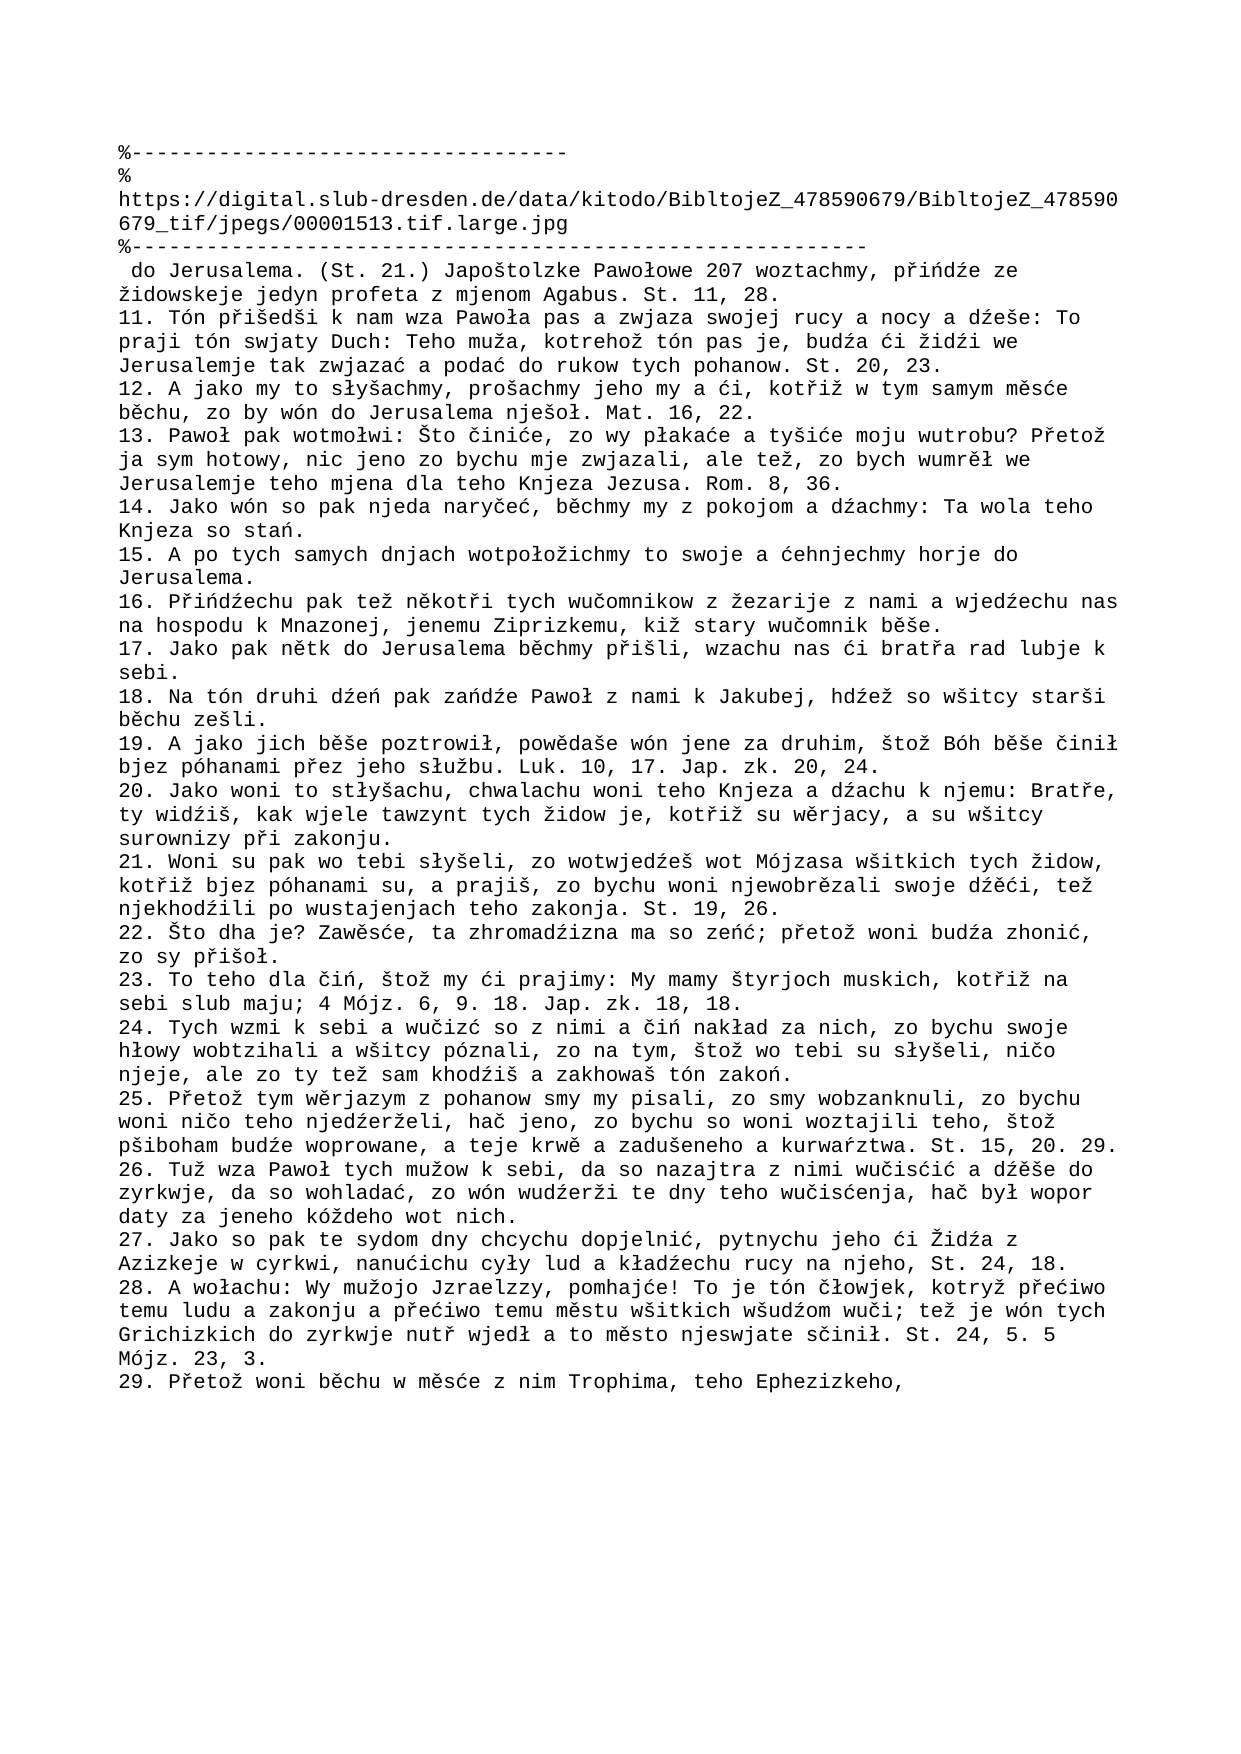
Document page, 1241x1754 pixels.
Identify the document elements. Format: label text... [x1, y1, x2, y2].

text 26. Tuž wza Pawoł tych mužow k sebi, da so nazajtra z nimi wučisćić a dźěše do zyrkwje, da so wohladać, zo wón wudźerži te dny teho wučisćenja, hač był wopor daty za jeneho kóždeho wot nich. [118, 1158, 1122, 1229]
text 22. Što dha je? Zawěsće, ta zhromadźizna ma so zeńć; přetož woni budźa zhonić, zo sy přišoł. [118, 922, 1122, 969]
text %----------------------------------- [118, 142, 1122, 165]
text 27. Jako so pak te sydom dny chcychu dopjelnić, pytnychu jeho ći Židźa z Azizkeje w cyrkwi, nanućichu cyły lud a kładźechu rucy na njeho, St. 24, 18. [118, 1229, 1122, 1277]
text 23. To teho dla čiń, štož my ći prajimy: My mamy štyrjoch muskich, kotřiž na sebi slub maju; 4 Mójz. 6, 9. 18. Jap. zk. 18, 18. [118, 969, 1122, 1017]
text 12. A jako my to słyšachmy, prošachmy jeho my a ći, kotřiž w tym samym měsće běchu, zo by wón do Jerusalema nješoł. Mat. 16, 22. [118, 378, 1122, 426]
text % https://digital.slub-dresden.de/data/kitodo/BibltojeZ_478590679/BibltojeZ_478590679_tif/jpegs/00001513.tif.large.jpg [118, 165, 1122, 236]
text 16. Přińdźechu pak tež někotři tych wučomnikow z žezarije z nami a wjedźechu nas na hospodu k Mnazonej, jenemu Ziprizkemu, kiž stary wučomnik běše. [118, 591, 1122, 638]
text %----------------------------------------------------------- [118, 236, 1122, 260]
text 17. Jako pak nětk do Jerusalema běchmy přišli, wzachu nas ći bratřa rad lubje k sebi. [118, 638, 1122, 686]
text 13. Pawoł pak wotmołwi: Što činiće, zo wy płakaće a tyšiće moju wutrobu? Přetož ja sym hotowy, nic jeno zo bychu mje zwjazali, ale tež, zo bych wumrěł we Jerusalemje teho mjena dla teho Knjeza Jezusa. Rom. 8, 36. [118, 426, 1122, 496]
text 14. Jako wón so pak njeda naryčeć, běchmy my z pokojom a dźachmy: Ta wola teho Knjeza so stań. [118, 496, 1122, 544]
text 25. Přetož tym wěrjazym z pohanow smy my pisali, zo smy wobzanknuli, zo bychu woni ničo teho njedźerželi, hač jeno, zo bychu so woni woztajili teho, štož pšiboham budźe woprowane, a teje krwě a zadušeneho a kurwaŕztwa. St. 15, 20. 29. [118, 1088, 1122, 1158]
text do Jerusalema. (St. 21.) Japoštolzke Pawołowe 207 woztachmy, přińdźe ze židowskeje jedyn profeta z mjenom Agabus. St. 11, 28. [118, 260, 1122, 307]
text 20. Jako woni to stłyšachu, chwalachu woni teho Knjeza a dźachu k njemu: Bratře, ty widźiš, kak wjele tawzynt tych židow je, kotřiž su wěrjacy, a su wšitcy surownizy při zakonju. [118, 780, 1122, 851]
text 28. A wołachu: Wy mužojo Jzraelzzy, pomhajće! To je tón čłowjek, kotryž přećiwo temu ludu a zakonju a přećiwo temu městu wšitkich wšudźom wuči; tež je wón tych Grichizkich do zyrkwje nutř wjedł a to město njeswjate sčinił. St. 24, 5. 5 Mójz. 23, 3. [118, 1277, 1122, 1371]
text 18. Na tón druhi dźeń pak zańdźe Pawoł z nami k Jakubej, hdźež so wšitcy starši běchu zešli. [118, 686, 1122, 733]
text 19. A jako jich běše poztrowił, powědaše wón jene za druhim, štož Bóh běše činił bjez póhanami přez jeho słužbu. Luk. 10, 17. Jap. zk. 20, 24. [118, 733, 1122, 780]
text 29. Přetož woni běchu w měsće z nim Trophima, teho Ephezizkeho, [118, 1371, 1122, 1395]
text 24. Tych wzmi k sebi a wučizć so z nimi a čiń nakład za nich, zo bychu swoje hłowy wobtzihali a wšitcy póznali, zo na tym, štož wo tebi su słyšeli, ničo njeje, ale zo ty tež sam khodźiš a zakhowaš tón zakoń. [118, 1017, 1122, 1088]
text 15. A po tych samych dnjach wotpołožichmy to swoje a ćehnjechmy horje do Jerusalema. [118, 544, 1122, 591]
text 11. Tón přišedši k nam wza Pawoła pas a zwjaza swojej rucy a nocy a dźeše: To praji tón swjaty Duch: Teho muža, kotrehož tón pas je, budźa ći židźi we Jerusalemje tak zwjazać a podać do rukow tych pohanow. St. 20, 23. [118, 307, 1122, 378]
text 21. Woni su pak wo tebi słyšeli, zo wotwjedźeš wot Mójzasa wšitkich tych židow, kotřiž bjez póhanami su, a prajiš, zo bychu woni njewobrězali swoje dźěći, tež njekhodźili po wustajenjach teho zakonja. St. 19, 26. [118, 851, 1122, 922]
